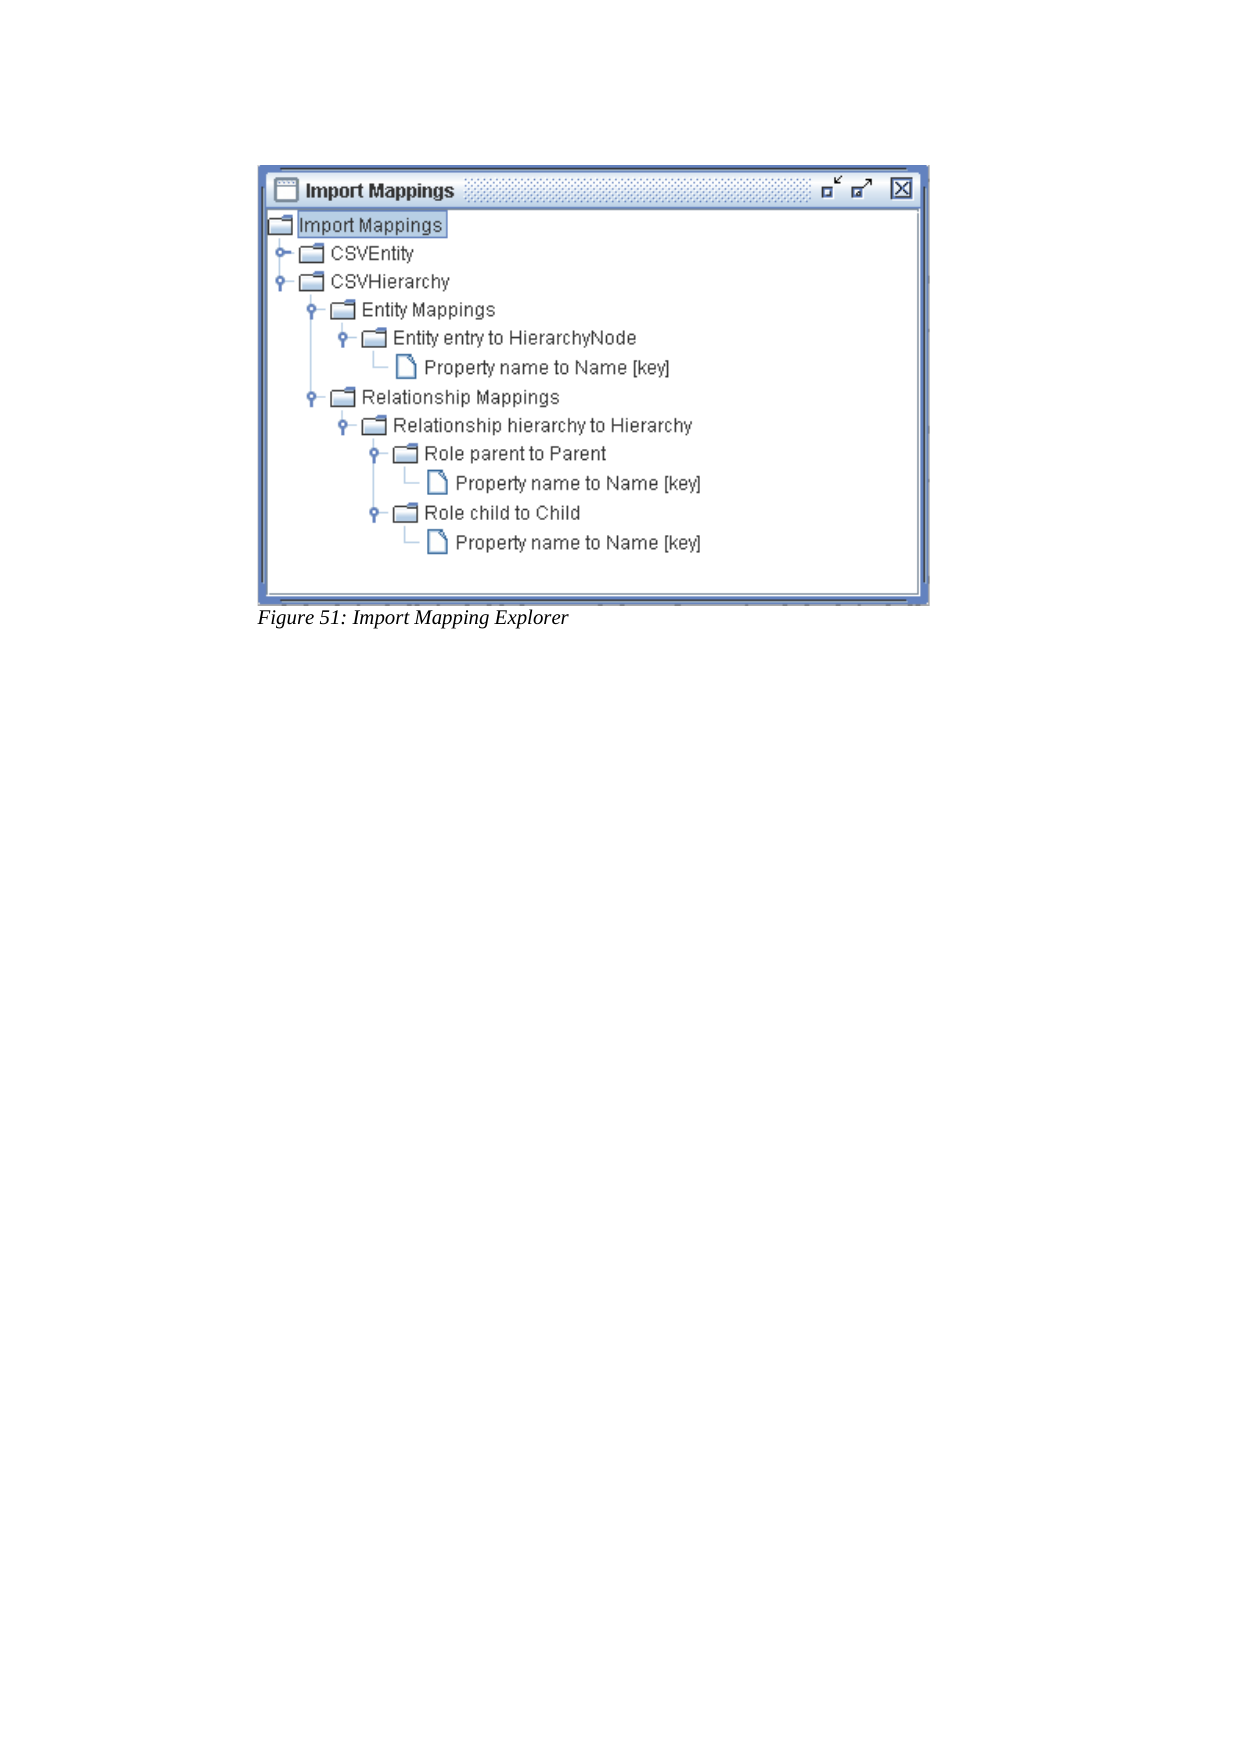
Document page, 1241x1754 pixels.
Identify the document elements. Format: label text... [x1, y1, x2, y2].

picture [257, 165, 930, 606]
text Figure 51: Import Mapping Explorer [257, 606, 929, 629]
